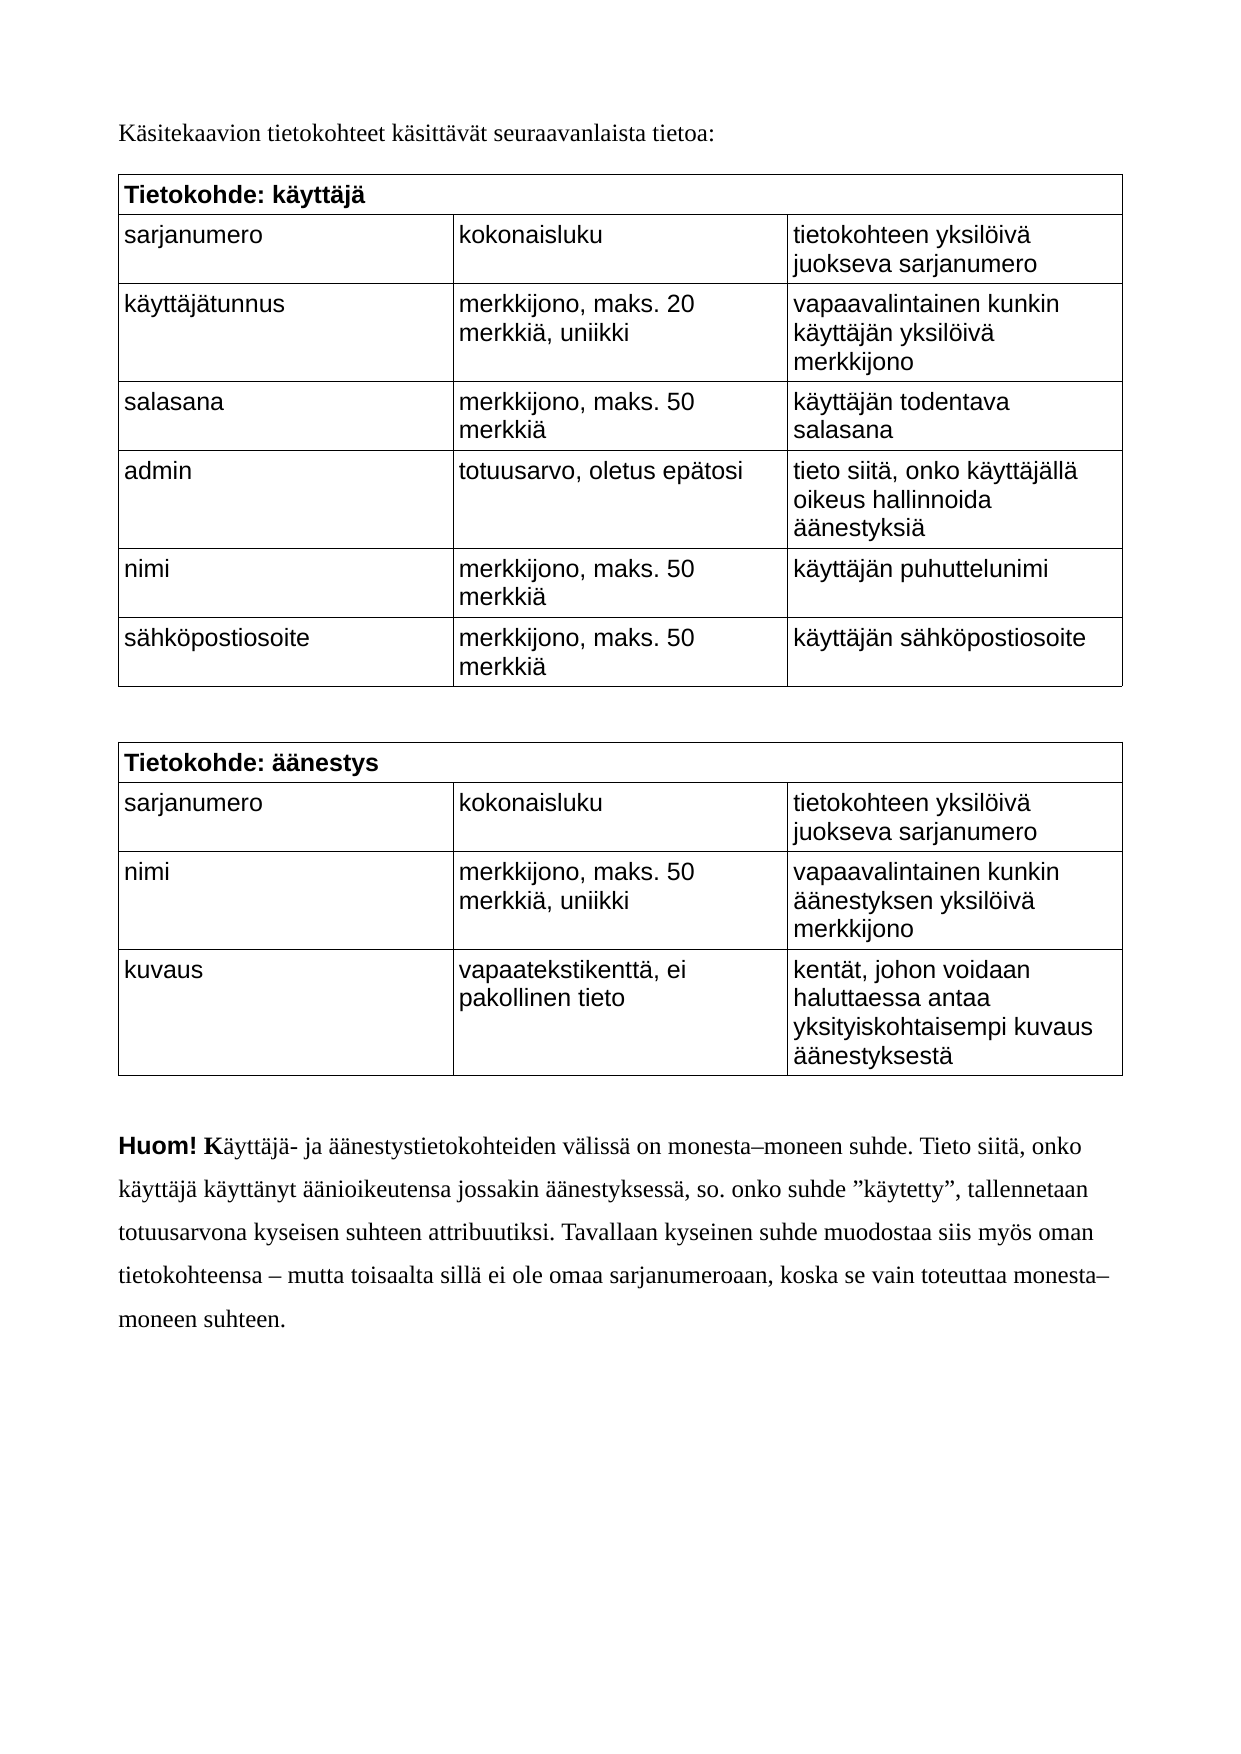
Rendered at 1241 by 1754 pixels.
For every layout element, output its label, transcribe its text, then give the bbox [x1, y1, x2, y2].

table_cell merkkijono, maks. 20 merkkiä, uniikki [454, 284, 787, 381]
table_cell kentät, johon voidaan haluttaessa antaa yksityiskohtaisempi kuvaus äänestyksestä [788, 950, 1122, 1075]
table_cell kuvaus [119, 950, 453, 1075]
table_cell vapaavalintainen kunkin äänestyksen yksilöivä merkkijono [788, 852, 1122, 949]
table_header Tietokohde: käyttäjä [119, 175, 1122, 214]
table_cell tieto siitä, onko käyttäjällä oikeus hallinnoida äänestyksiä [788, 451, 1122, 548]
table_cell merkkijono, maks. 50 merkkiä [454, 549, 787, 617]
table_cell sarjanumero [119, 215, 453, 283]
table_cell vapaavalintainen kunkin käyttäjän yksilöivä merkkijono [788, 284, 1122, 381]
table_cell nimi [119, 549, 453, 617]
table_cell merkkijono, maks. 50 merkkiä [454, 618, 787, 686]
table_cell sähköpostiosoite [119, 618, 453, 686]
text Käsitekaavion tietokohteet käsittävät seuraavanlaista tietoa: [118, 118, 1122, 147]
table_cell sarjanumero [119, 783, 453, 851]
table_cell käyttäjän puhuttelunimi [788, 549, 1122, 617]
table_cell kokonaisluku [454, 215, 787, 283]
table_cell kokonaisluku [454, 783, 787, 851]
table_cell merkkijono, maks. 50 merkkiä, uniikki [454, 852, 787, 949]
table_cell tietokohteen yksilöivä juokseva sarjanumero [788, 215, 1122, 283]
table_cell tietokohteen yksilöivä juokseva sarjanumero [788, 783, 1122, 851]
table_header Tietokohde: äänestys [119, 743, 1122, 782]
table_cell salasana [119, 382, 453, 450]
text Huom! Käyttäjä- ja äänestystietokohteiden välissä on monesta–moneen suhde. Tieto siitä, onko käyttäjä käyttänyt äänioikeutensa jossakin äänestyksessä, so. onko suhde ”käytetty”, tallennetaan totuusarvona kyseisen suhteen attribuutiksi. Tavallaan kyseinen suhde muodostaa siis myös oman tietokohteensa – mutta toisaalta sillä ei ole omaa sarjanumeroaan, koska se vain toteuttaa monesta–moneen suhteen. [118, 1131, 1122, 1332]
table_cell vapaatekstikenttä, ei pakollinen tieto [454, 950, 787, 1075]
table_cell nimi [119, 852, 453, 949]
table_cell käyttäjän todentava salasana [788, 382, 1122, 450]
table_cell käyttäjän sähköpostiosoite [788, 618, 1122, 686]
table_cell käyttäjätunnus [119, 284, 453, 381]
table_cell merkkijono, maks. 50 merkkiä [454, 382, 787, 450]
table_cell totuusarvo, oletus epätosi [454, 451, 787, 548]
table_cell admin [119, 451, 453, 548]
